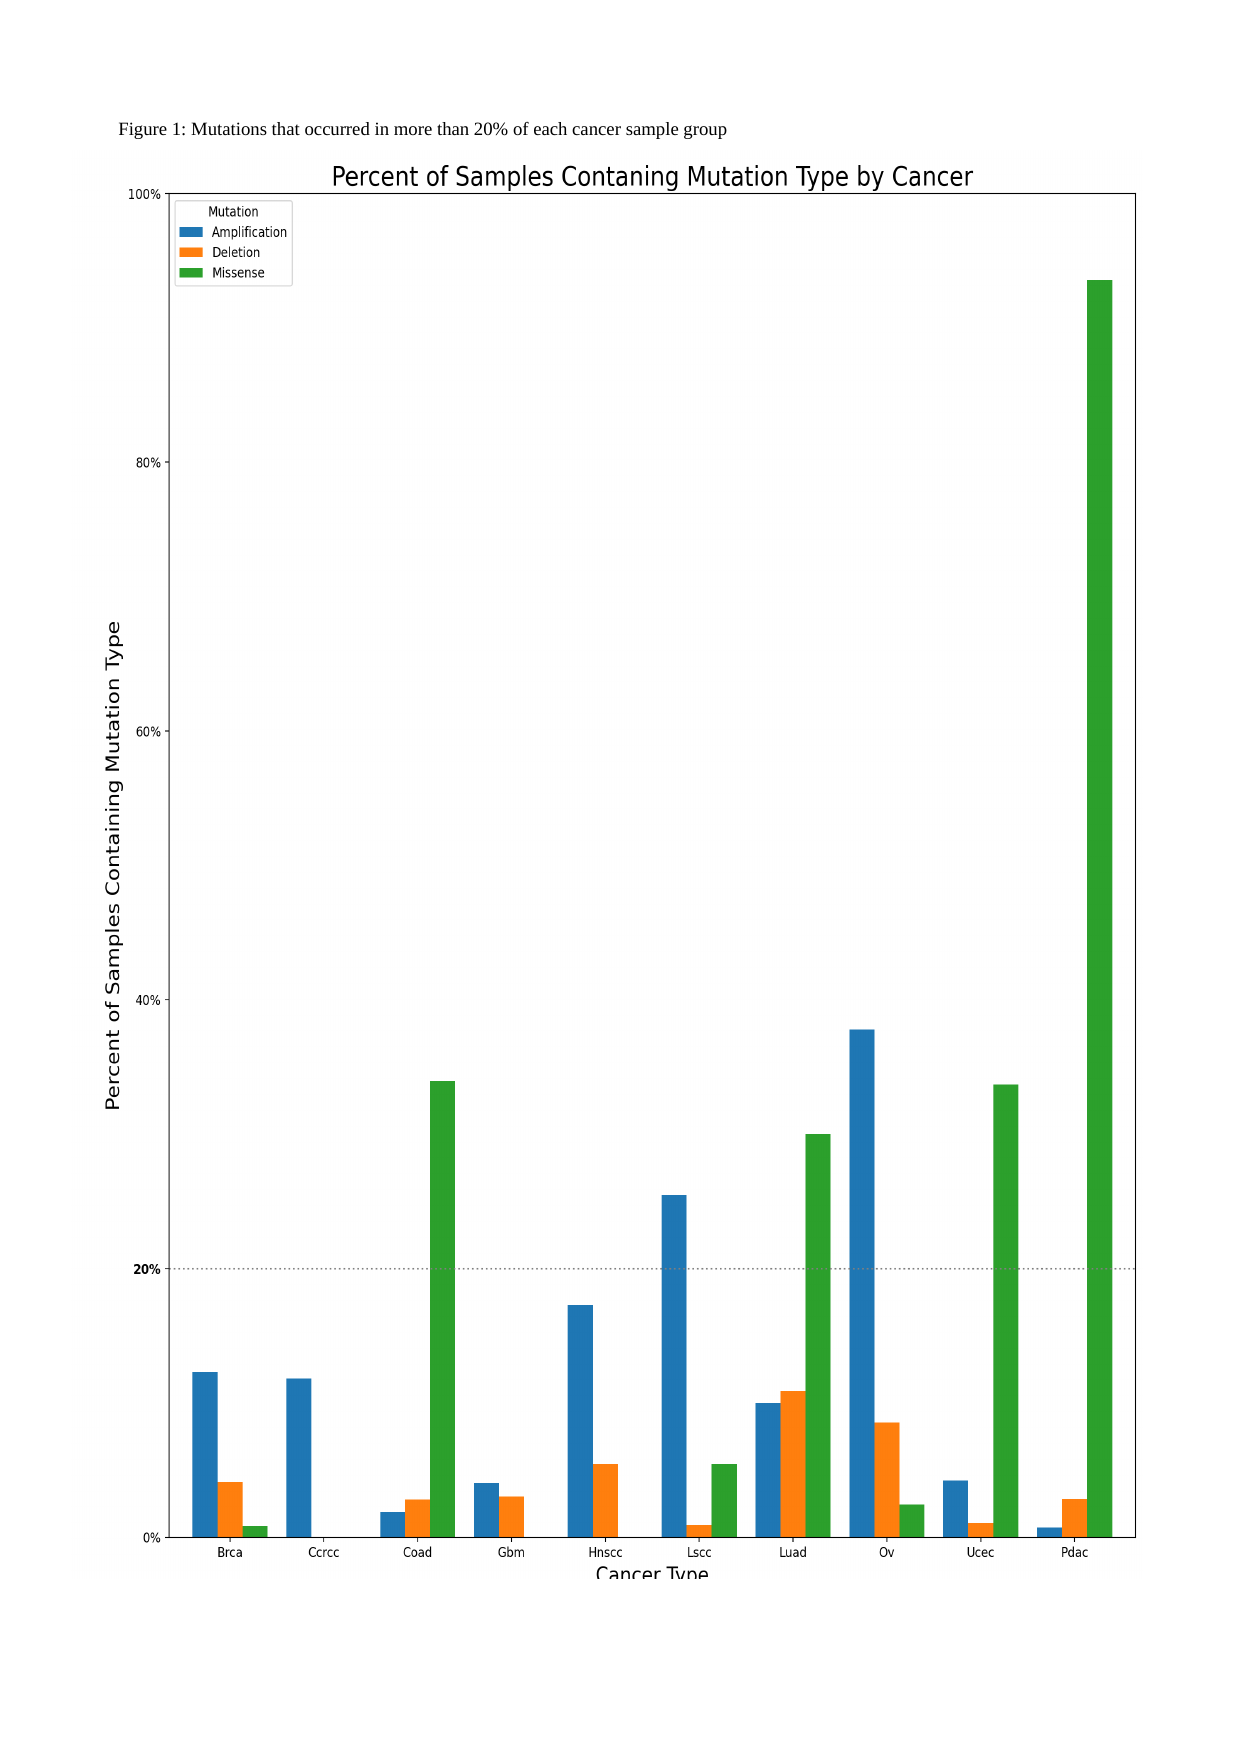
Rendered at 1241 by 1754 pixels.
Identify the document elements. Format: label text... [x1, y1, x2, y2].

picture [71, 150, 1143, 1579]
text Figure 1: Mutations that occurred in more than 20% of each cancer sample group [118, 118, 1122, 140]
